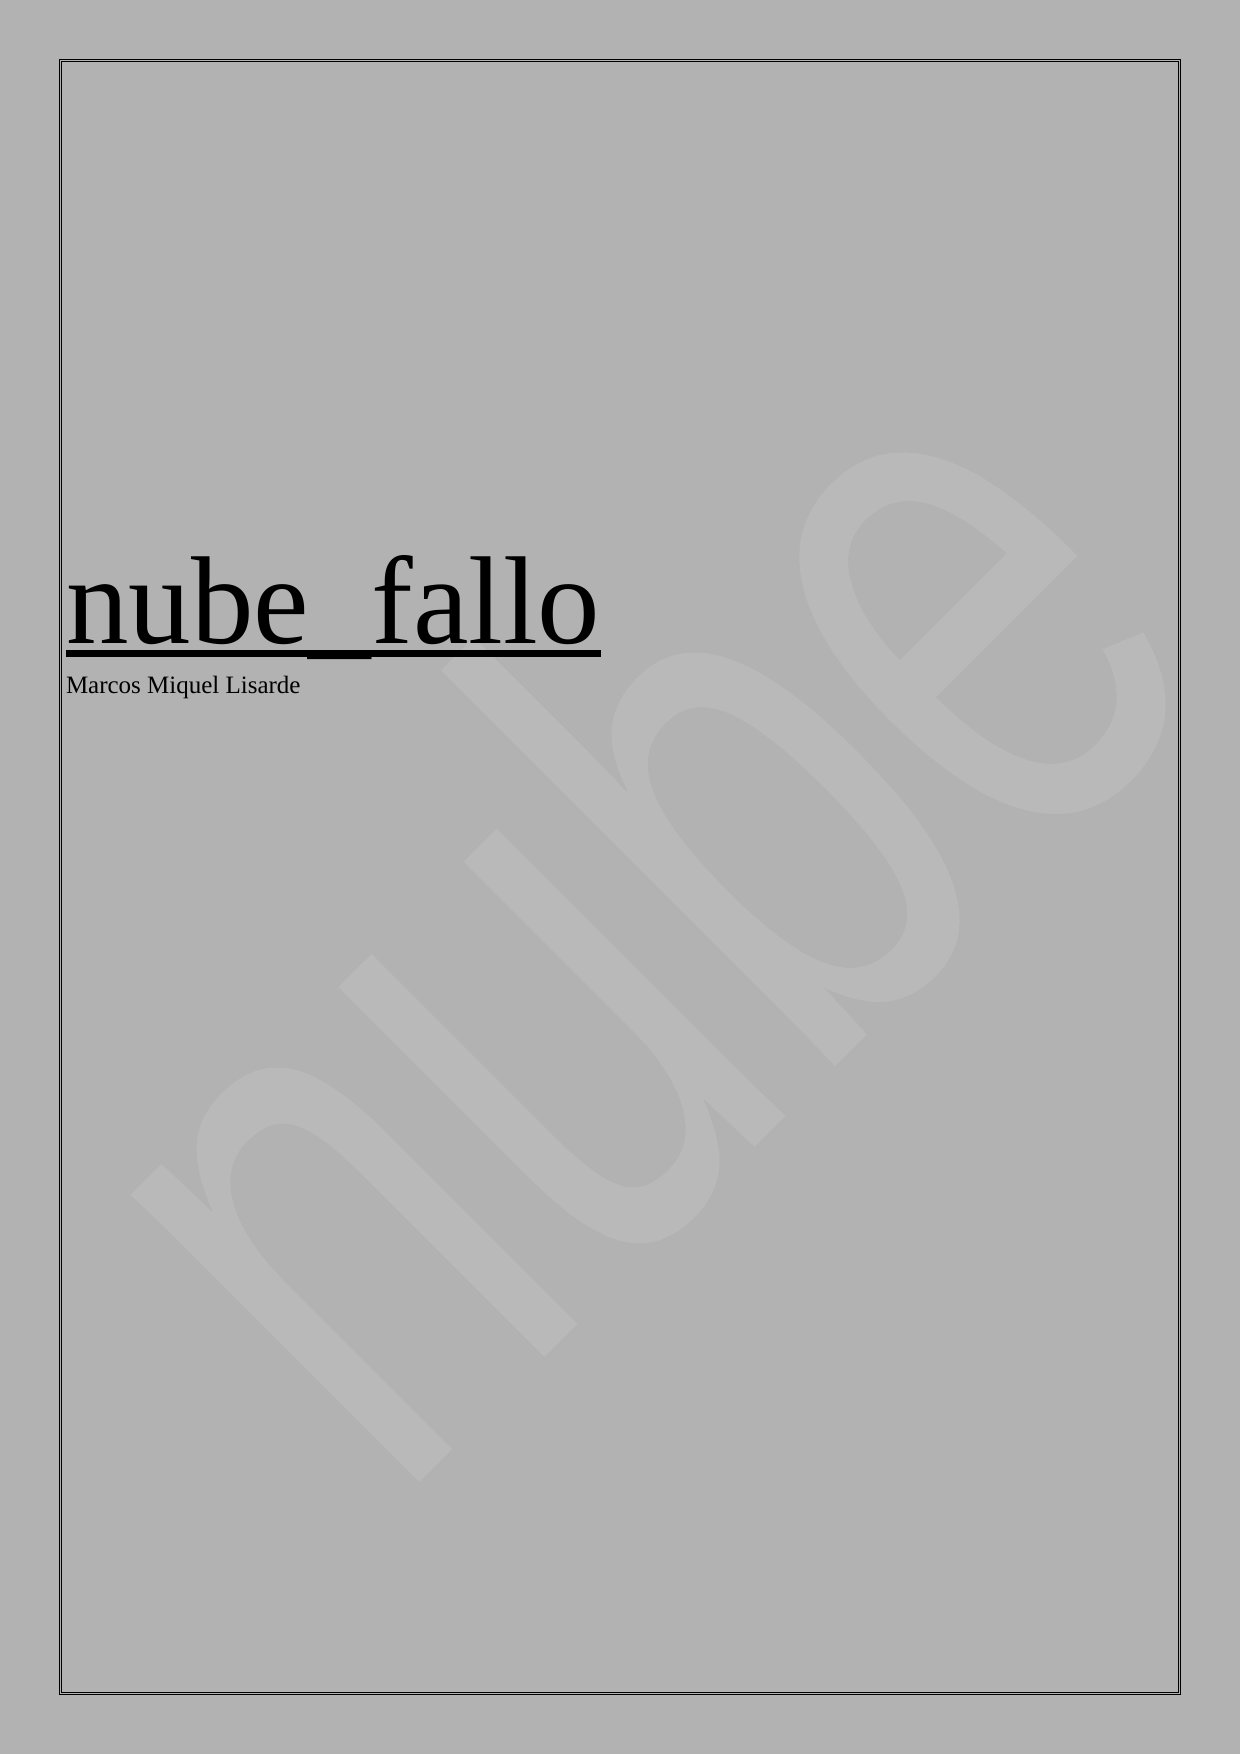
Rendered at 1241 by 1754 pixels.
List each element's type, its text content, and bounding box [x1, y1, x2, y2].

text Marcos Miquel Lisarde [66, 670, 468, 699]
text [937, 670, 1116, 699]
text nube_fallo [66, 526, 844, 670]
text [757, 670, 868, 699]
text [508, 670, 644, 699]
text [965, 526, 1174, 670]
text [849, 526, 1006, 659]
